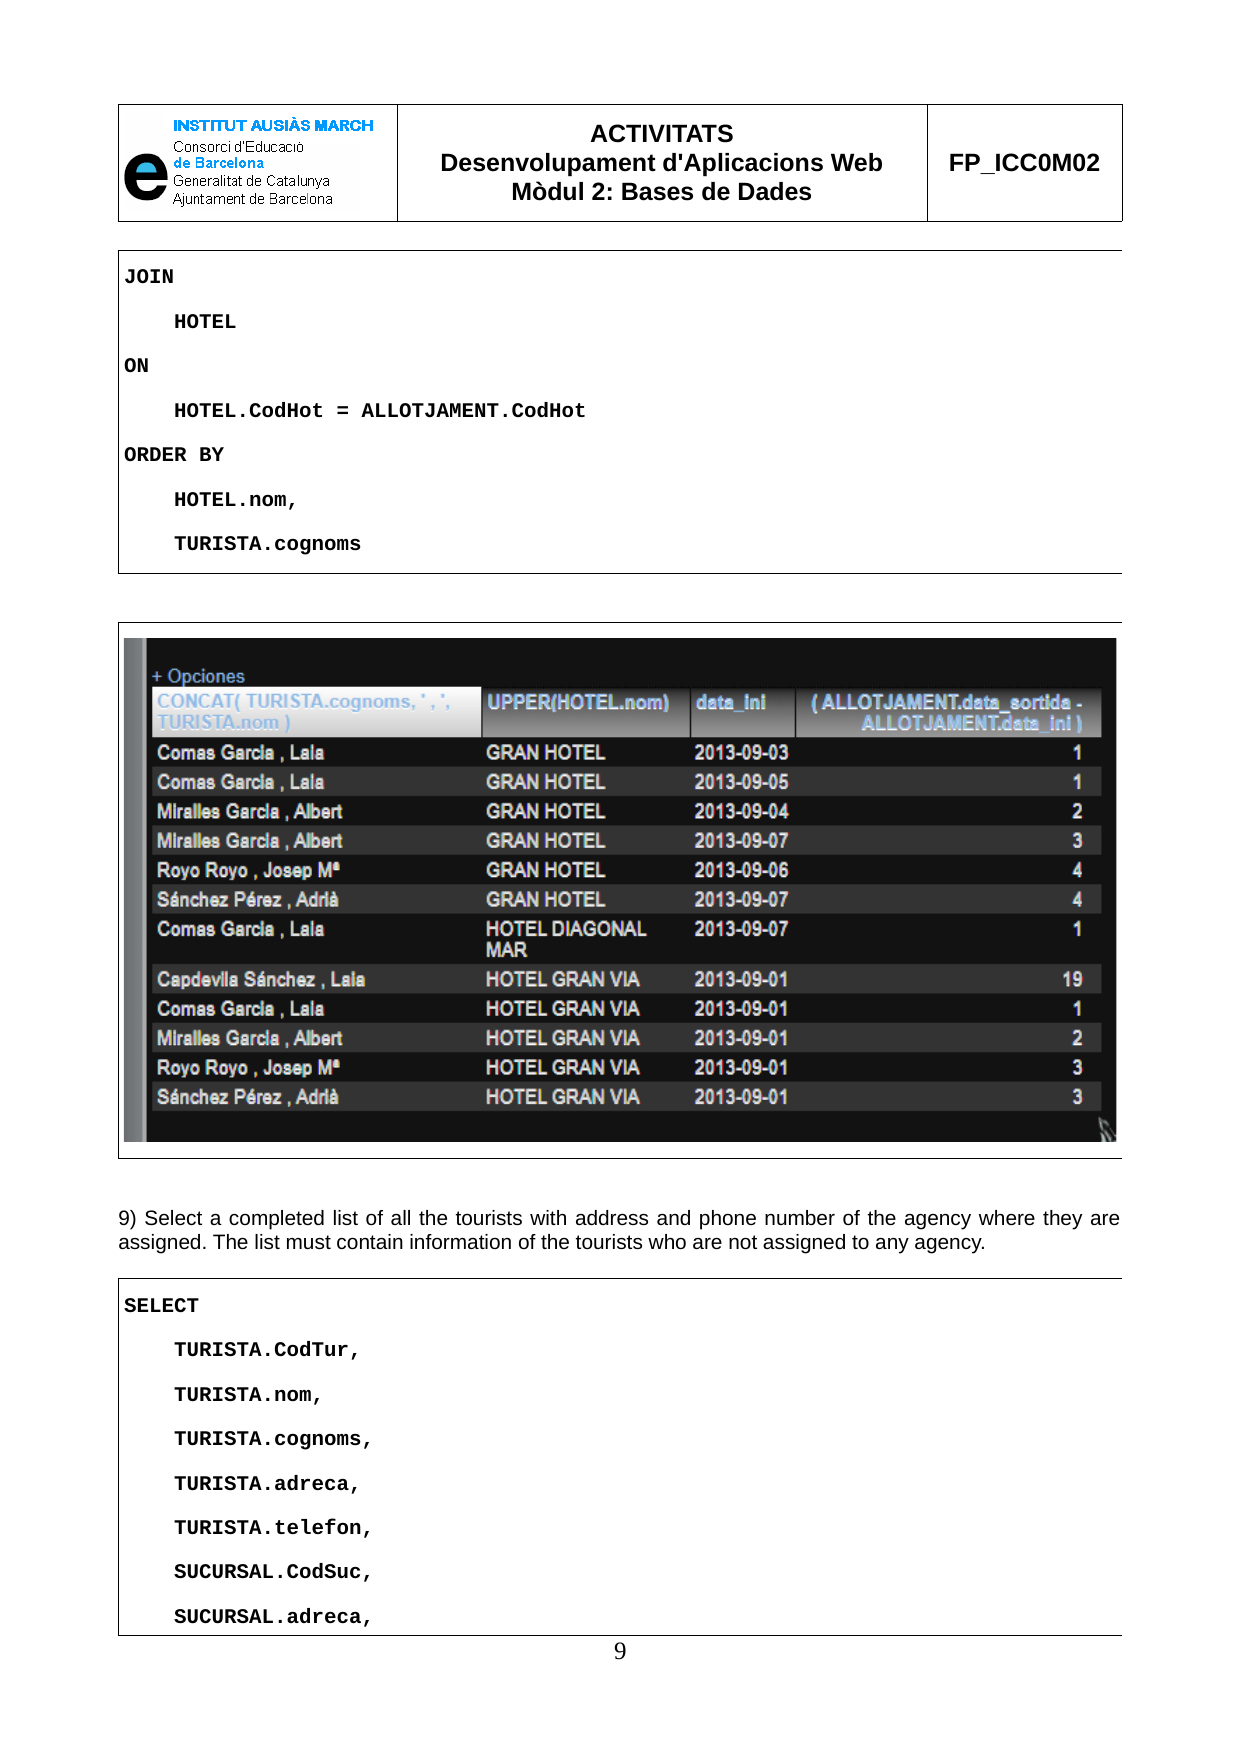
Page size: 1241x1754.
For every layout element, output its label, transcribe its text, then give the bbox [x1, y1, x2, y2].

table_header [119, 623, 1122, 1158]
table_header JOIN HOTEL ON HOTEL.CodHot = ALLOTJAMENT.CodHot ORDER BY HOTEL.nom, TURISTA.cognoms [119, 251, 1122, 573]
text 9) Select a completed list of all the tourists with address and phone number of the agency where they are assigned. The list must contain information of the tourists who are not assigned to any agency. [118, 1206, 1122, 1254]
table_header SELECT TURISTA.CodTur, TURISTA.nom, TURISTA.cognoms, TURISTA.adreca, TURISTA.telefon, SUCURSAL.CodSuc, SUCURSAL.adreca, [119, 1279, 1122, 1635]
